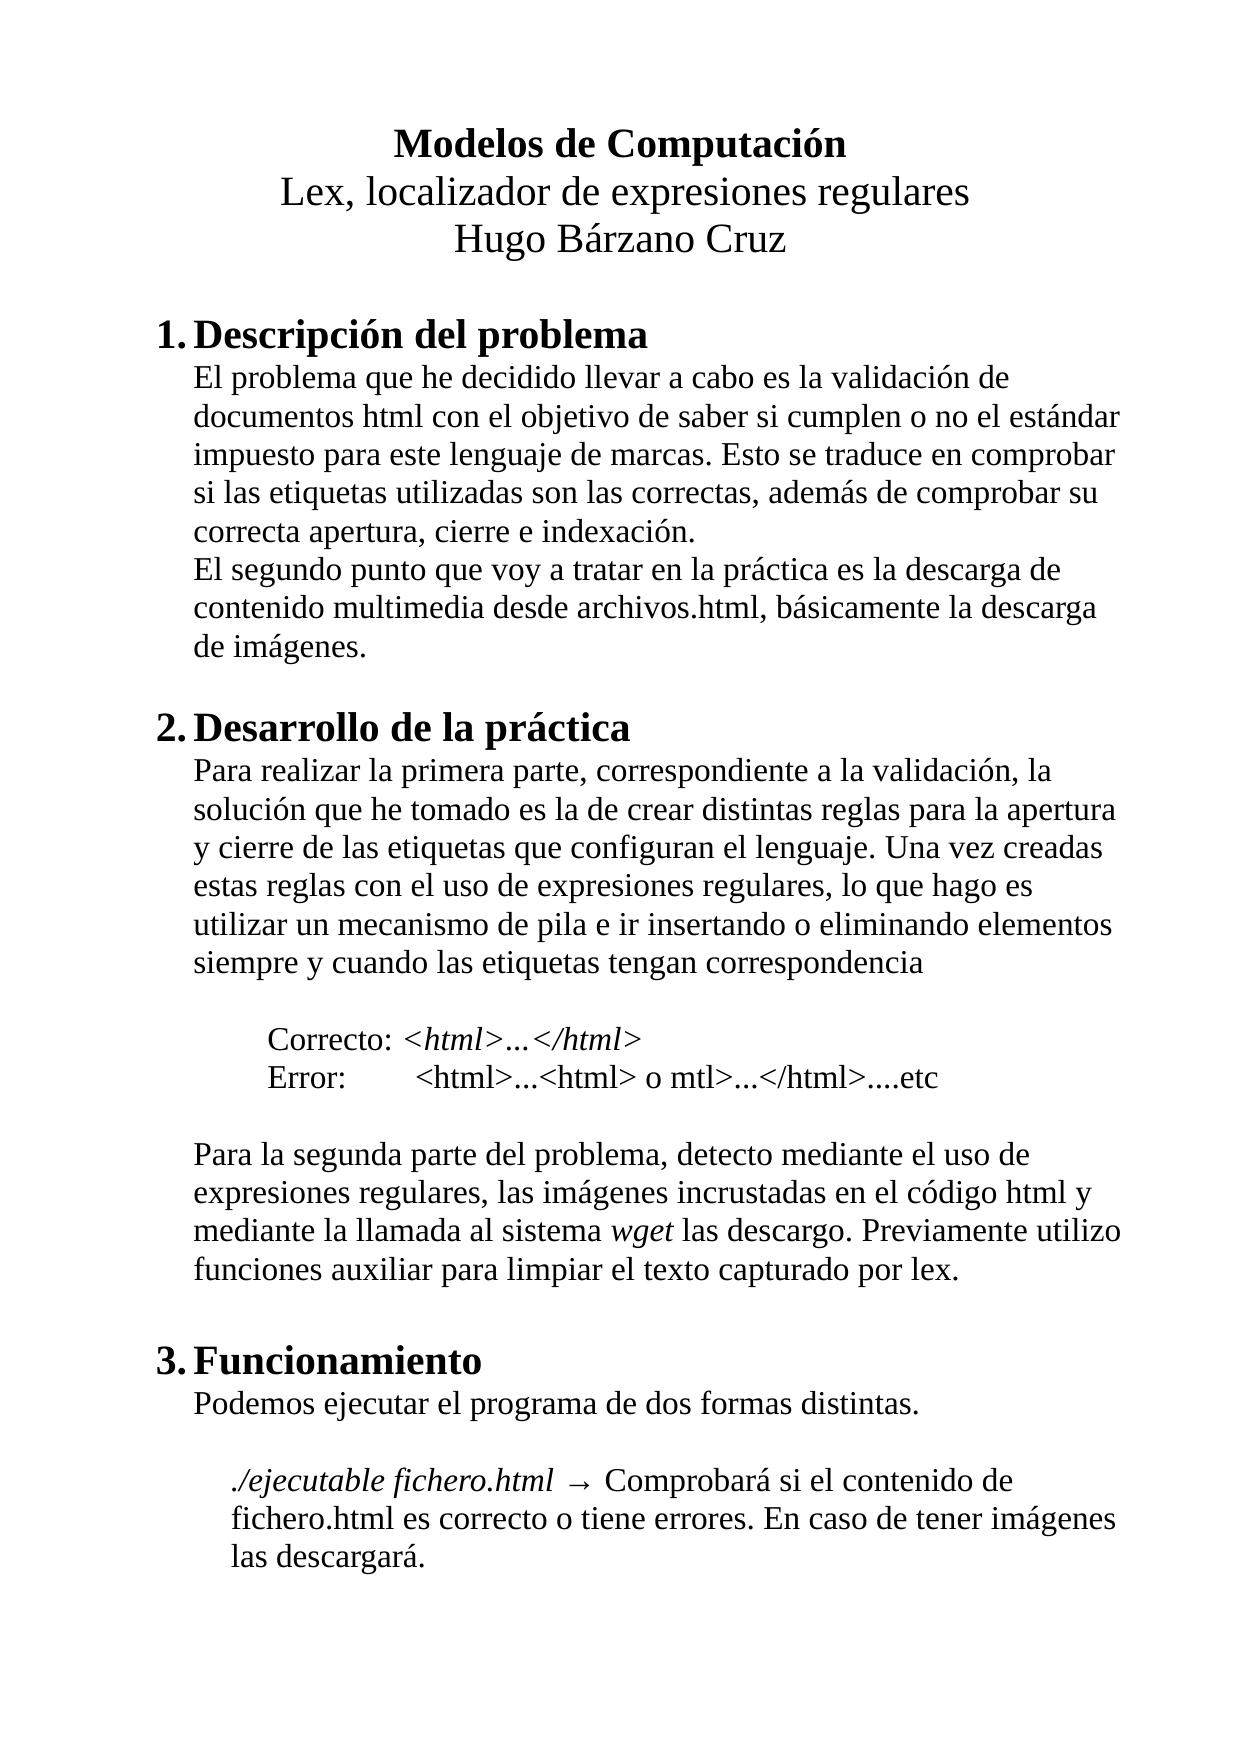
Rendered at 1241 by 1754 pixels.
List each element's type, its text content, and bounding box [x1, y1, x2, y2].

list El segundo punto que voy a tratar en la práctica es la descarga de contenido multimedia desde archivos.html, básicamente la descarga de imágenes. [156, 549, 1122, 664]
text Lex, localizador de expresiones regulares [118, 166, 1122, 214]
list Desarrollo de la práctica [156, 703, 1122, 751]
list Para realizar la primera parte, correspondiente a la validación, la solución que he tomado es la de crear distintas reglas para la apertura y cierre de las etiquetas que configuran el lenguaje. Una vez creadas estas reglas con el uso de expresiones regulares, lo que hago es utilizar un mecanismo de pila e ir insertando o eliminando elementos siempre y cuando las etiquetas tengan correspondencia [156, 751, 1122, 981]
list Podemos ejecutar el programa de dos formas distintas. [156, 1383, 1122, 1421]
list ./ejecutable fichero.html → Comprobará si el contenido de fichero.html es correcto o tiene errores. En caso de tener imágenes las descargará. [193, 1460, 1122, 1575]
list El problema que he decidido llevar a cabo es la validación de documentos html con el objetivo de saber si cumplen o no el estándar impuesto para este lenguaje de marcas. Esto se traduce en comprobar si las etiquetas utilizadas son las correctas, además de comprobar su correcta apertura, cierre e indexación. [156, 358, 1122, 549]
list Correcto: <html>...</html> [156, 1019, 1122, 1057]
text Modelos de Computación [118, 118, 1122, 166]
list Error: <html>...<html> o mtl>...</html>....etc [156, 1057, 1122, 1096]
list Para la segunda parte del problema, detecto mediante el uso de expresiones regulares, las imágenes incrustadas en el código html y mediante la llamada al sistema wget las descargo. Previamente utilizo funciones auxiliar para limpiar el texto capturado por lex. [156, 1134, 1122, 1287]
text Hugo Bárzano Cruz [118, 214, 1122, 262]
list Funcionamiento [156, 1335, 1122, 1383]
list Descripción del problema [156, 310, 1122, 358]
